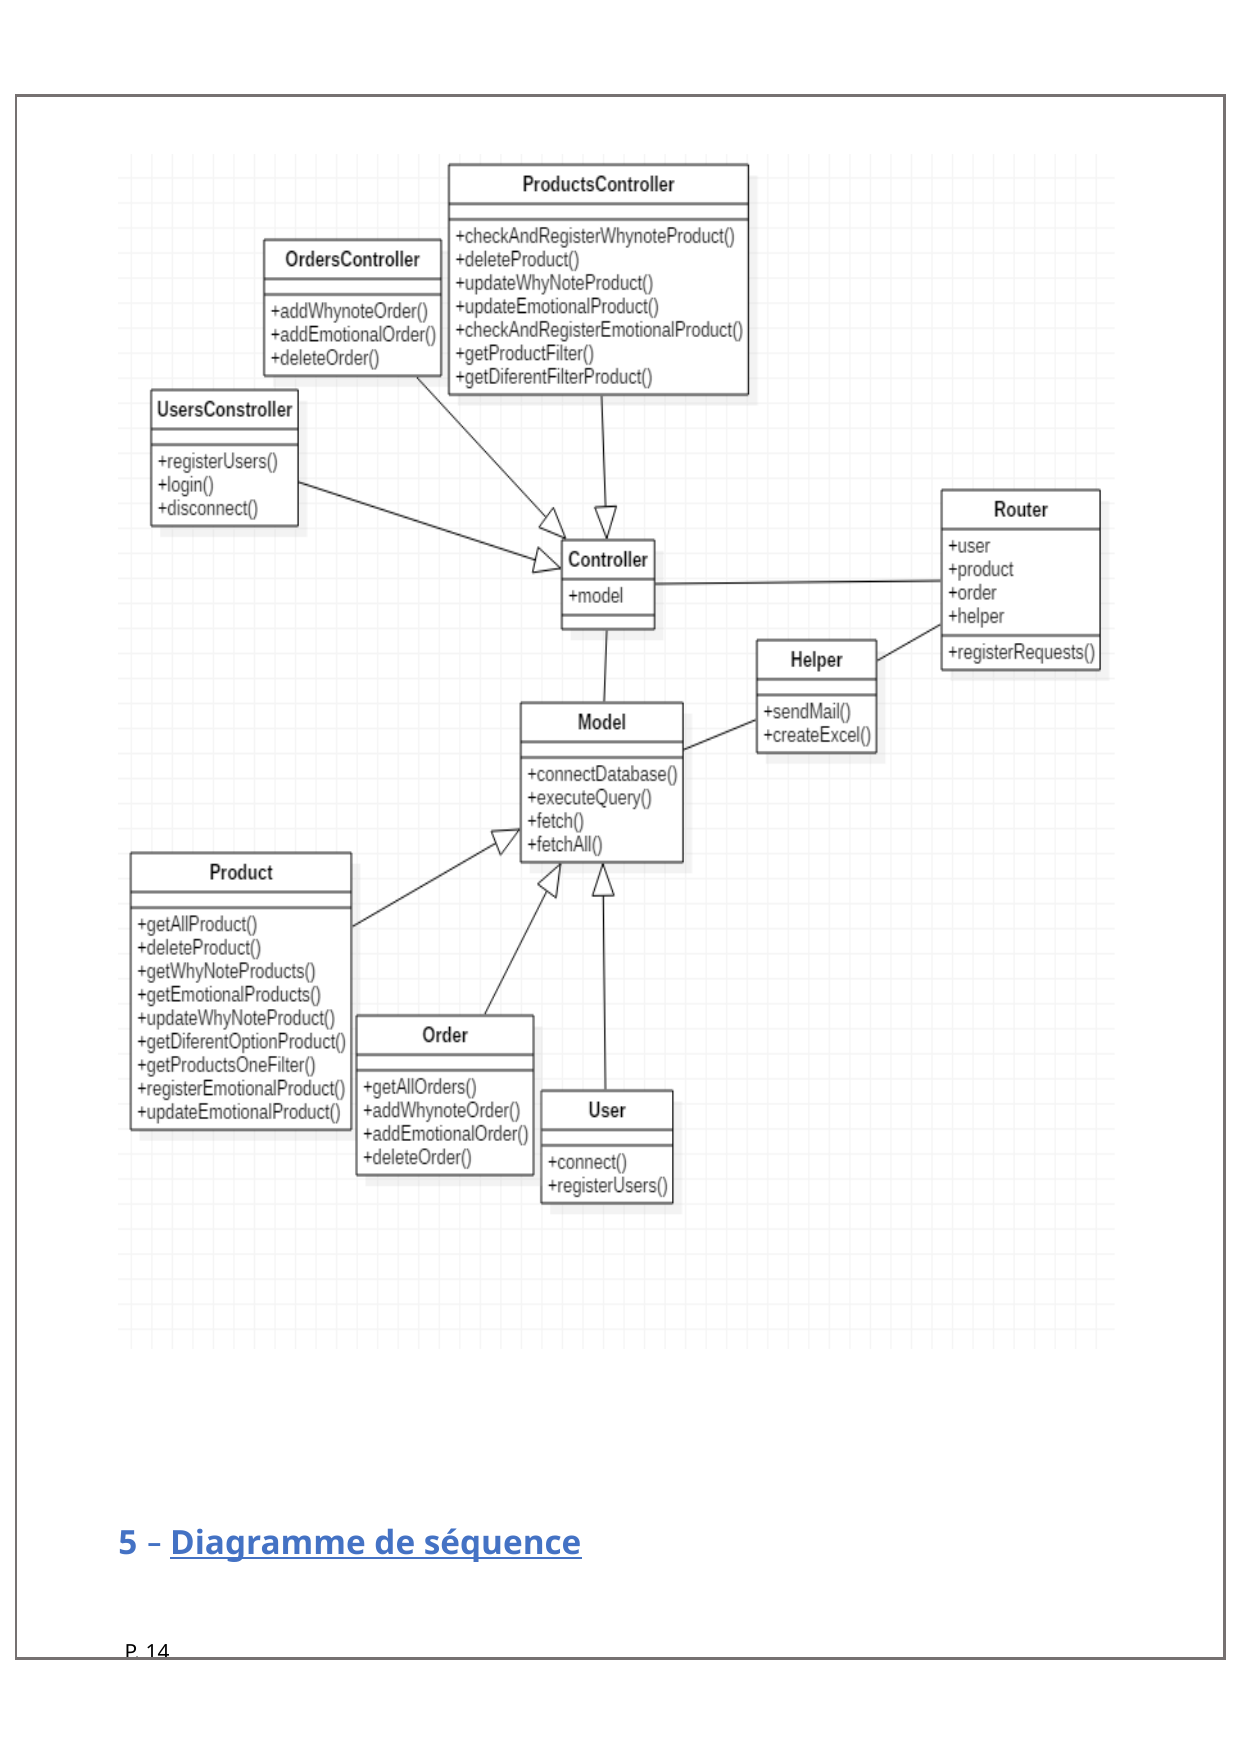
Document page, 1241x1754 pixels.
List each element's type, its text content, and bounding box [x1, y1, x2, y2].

text 5 – Diagramme de séquence [118, 1518, 1122, 1564]
